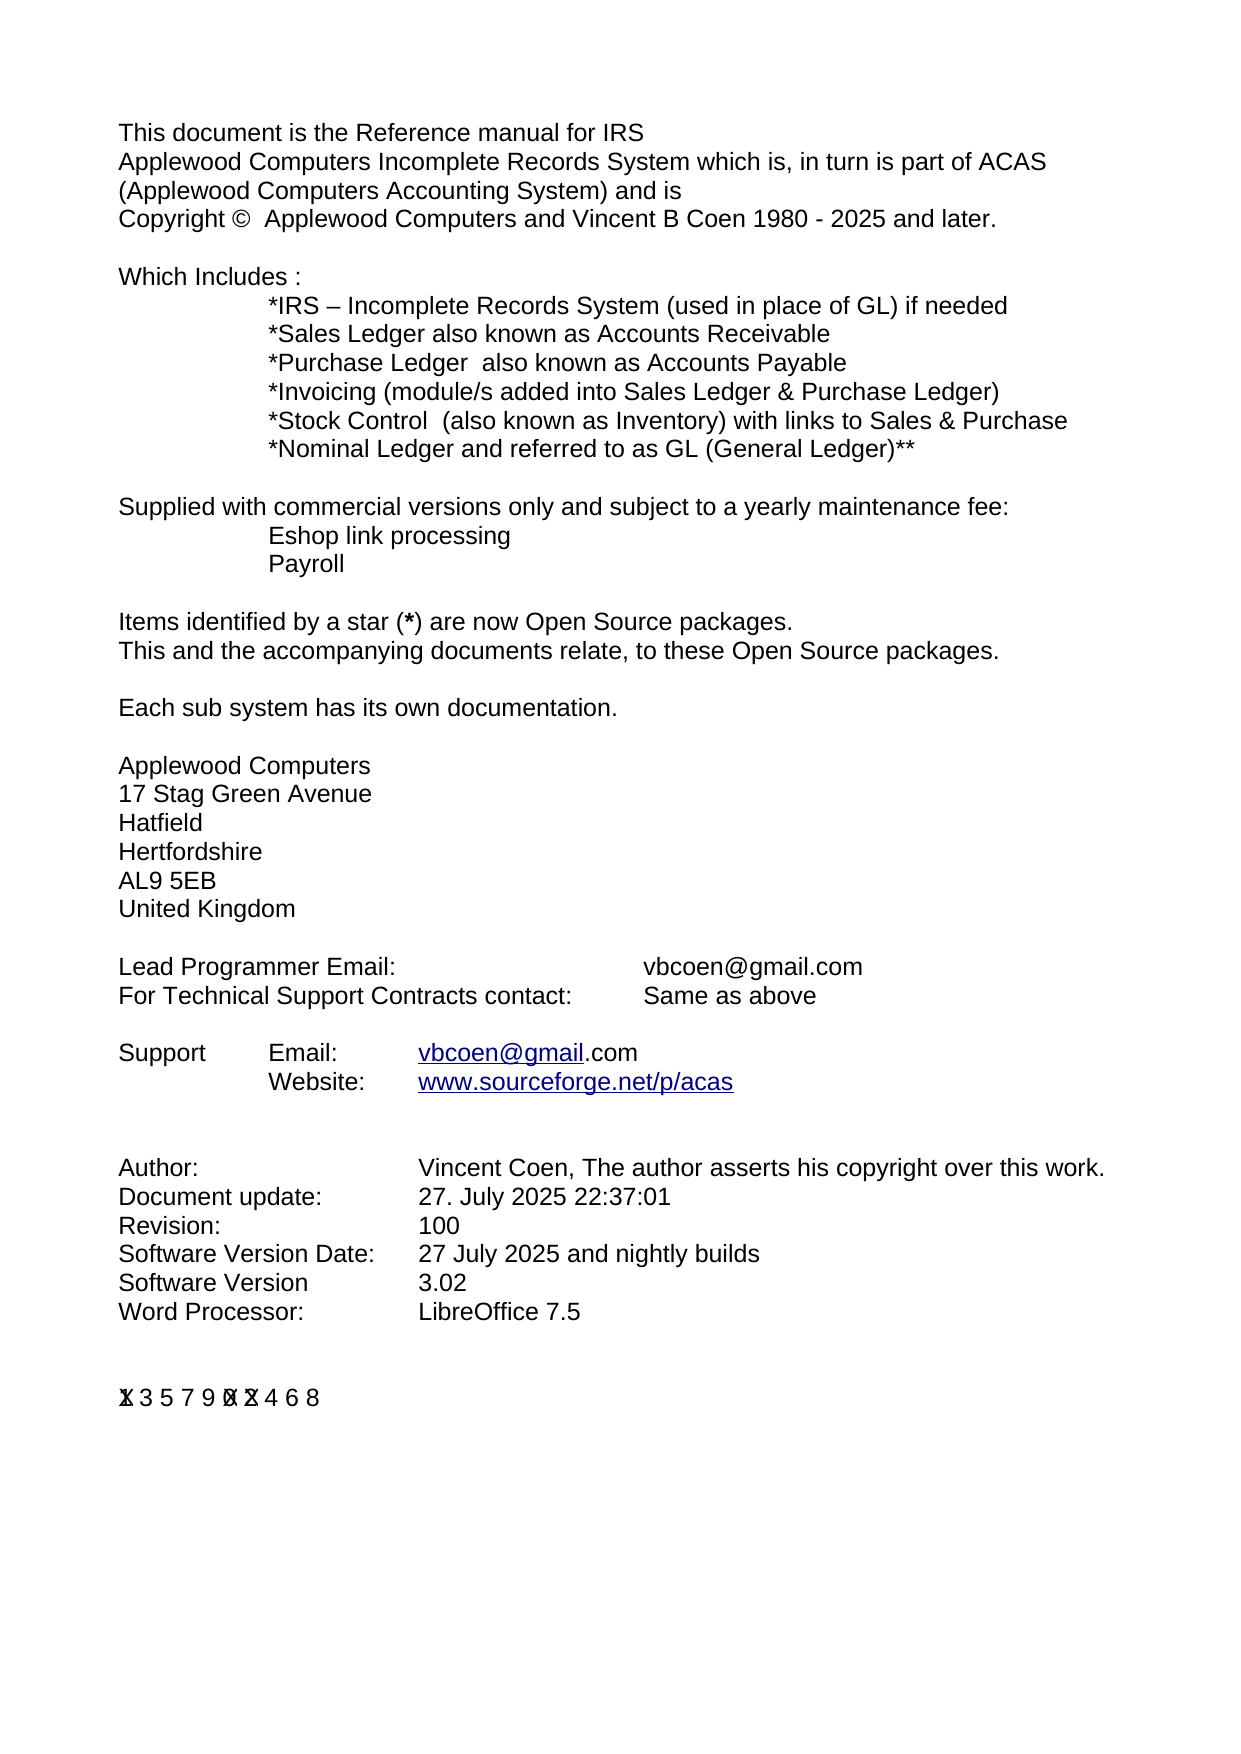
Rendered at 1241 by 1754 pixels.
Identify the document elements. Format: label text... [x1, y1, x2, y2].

text Items identified by a star (*) are now Open Source packages. [118, 607, 1122, 636]
text *Nominal Ledger and referred to as GL (General Ledger)** [118, 434, 1122, 463]
text Payroll [118, 549, 1122, 578]
text 1 3 5 7 9 0 2 4 6 8 [118, 1383, 1122, 1412]
text Supplied with commercial versions only and subject to a yearly maintenance fee: [118, 492, 1122, 521]
text Lead Programmer Email: vbcoen@gmail.com [118, 952, 1122, 981]
text Author: Vincent Coen, The author asserts his copyright over this work. [118, 1153, 1122, 1182]
text *IRS – Incomplete Records System (used in place of GL) if needed [118, 291, 1122, 319]
text Which Includes : [118, 262, 1122, 291]
text This and the accompanying documents relate, to these Open Source packages. [118, 636, 1122, 664]
text Website: www.sourceforge.net/p/acas [118, 1067, 1122, 1096]
text Applewood Computers Incomplete Records System which is, in turn is part of ACAS [118, 147, 1122, 176]
text Revision: 100 [118, 1211, 1122, 1239]
text *Stock Control (also known as Inventory) with links to Sales & Purchase [118, 406, 1122, 434]
text Hatfield [118, 808, 1122, 837]
text *Invoicing (module/s added into Sales Ledger & Purchase Ledger) [118, 377, 1122, 406]
text United Kingdom [118, 894, 1122, 923]
text *Purchase Ledger also known as Accounts Payable [118, 348, 1122, 377]
text 17 Stag Green Avenue [118, 779, 1122, 808]
text Eshop link processing [118, 521, 1122, 549]
text Document update: 27. July 2025 22:36:57 [118, 1182, 1122, 1211]
text Software Version 3.02 [118, 1268, 1122, 1297]
text Word Processor: LibreOffice 7.5 [118, 1297, 1122, 1326]
text Applewood Computers [118, 751, 1122, 779]
text AL9 5EB [118, 866, 1122, 894]
text Each sub system has its own documentation. [118, 693, 1122, 722]
text For Technical Support Contracts contact: Same as above [118, 981, 1122, 1009]
text Software Version Date: 27 July 2025 and nightly builds [118, 1239, 1122, 1268]
text Support Email: vbcoen@gmail.com [118, 1038, 1122, 1067]
text This document is the Reference manual for IRS [118, 118, 1122, 147]
text *Sales Ledger also known as Accounts Receivable [118, 319, 1122, 348]
text (Applewood Computers Accounting System) and is [118, 176, 1122, 204]
text Copyright © Applewood Computers and Vincent B Coen 1980 - 2025 and later. [118, 204, 1122, 233]
text Hertfordshire [118, 837, 1122, 866]
